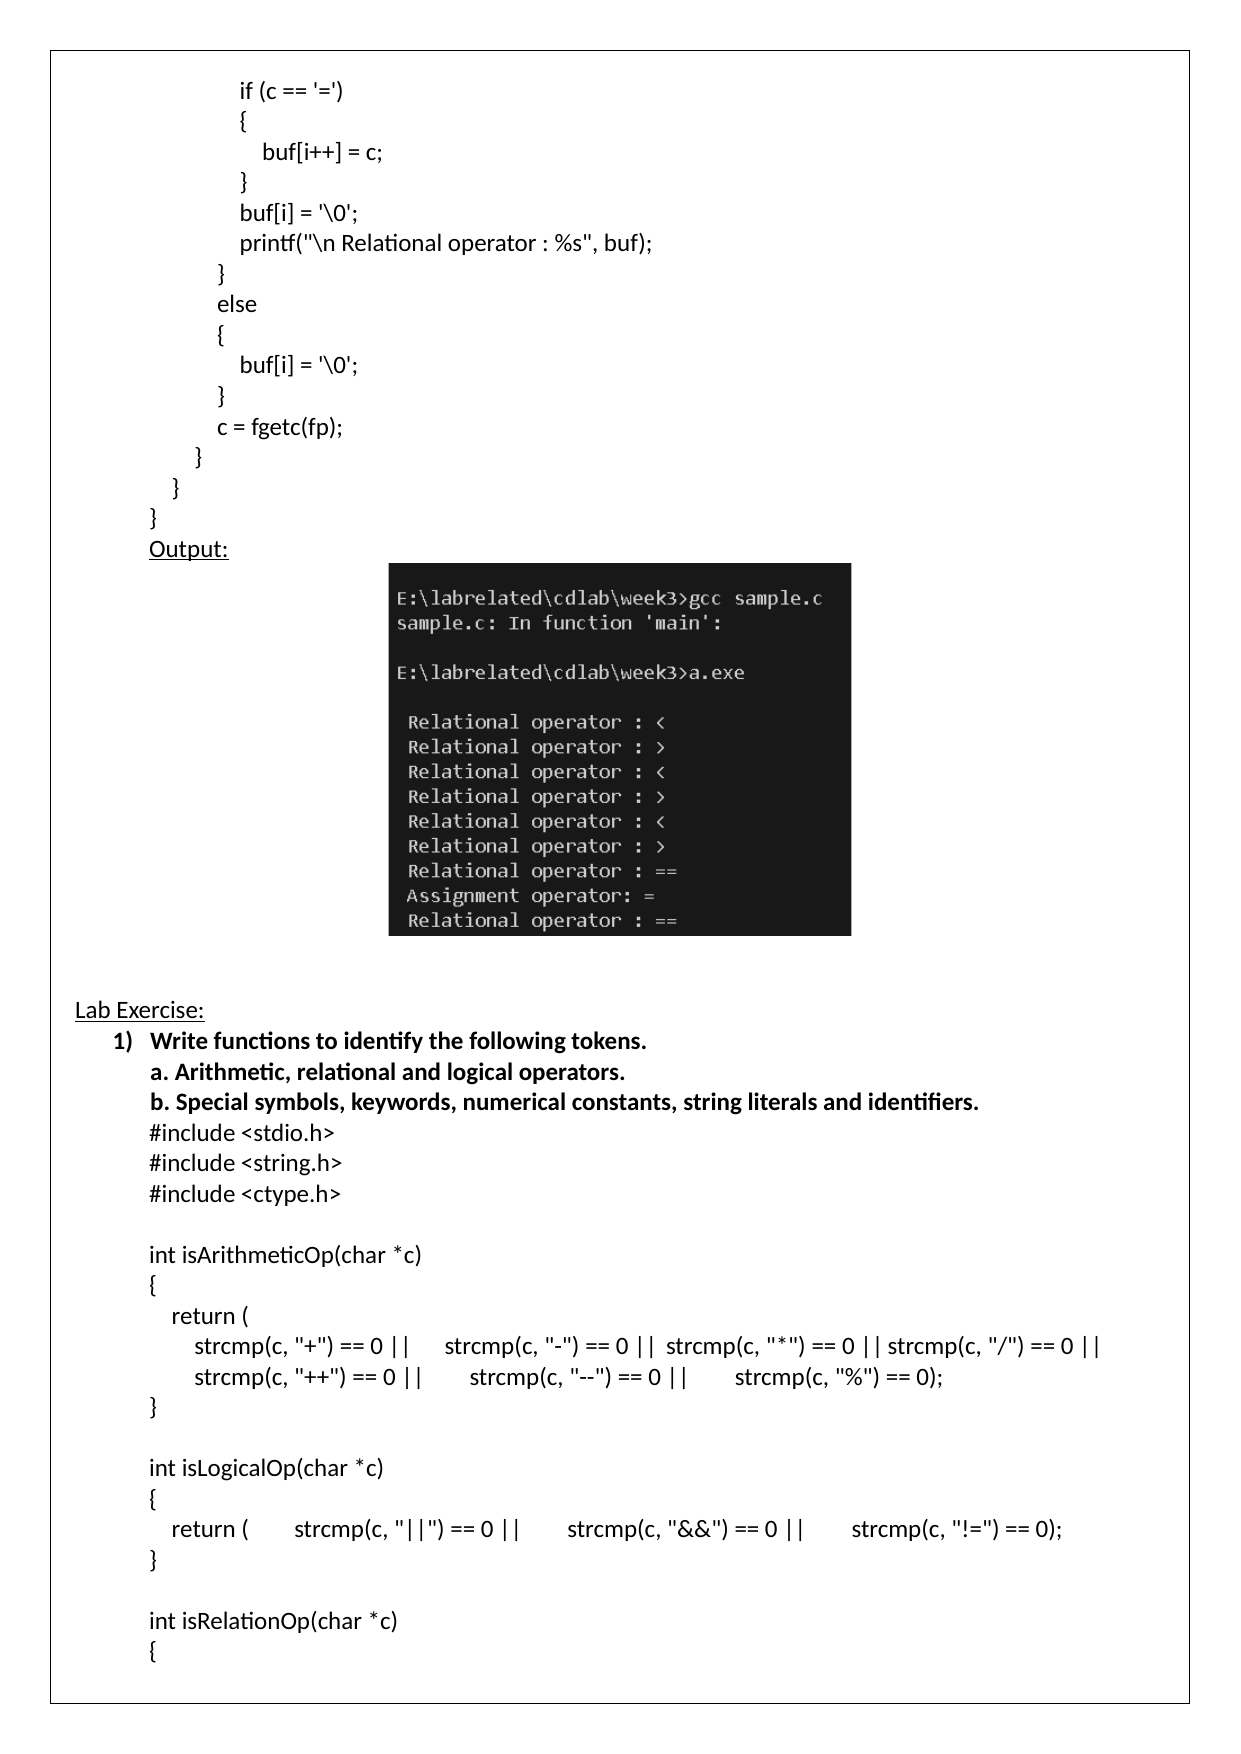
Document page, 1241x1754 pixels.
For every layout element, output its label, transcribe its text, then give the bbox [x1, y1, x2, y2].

text c = fgetc(fp); [149, 411, 1165, 441]
text buf[i] = '\0'; [149, 350, 1165, 380]
text } [149, 258, 1165, 289]
text } [149, 380, 1165, 411]
text { [149, 1636, 1165, 1666]
text } [149, 1391, 1165, 1422]
text buf[i++] = c; [149, 136, 1165, 167]
text } [149, 167, 1165, 197]
text #include <stdio.h> [149, 1117, 1165, 1147]
text { [149, 1269, 1165, 1300]
text int isArithmeticOp(char *c) [149, 1239, 1165, 1269]
text printf("\n Relational operator : %s", buf); [149, 228, 1165, 258]
text #include <string.h> [149, 1147, 1165, 1178]
text int isRelationOp(char *c) [149, 1605, 1165, 1636]
text strcmp(c, "++") == 0 || strcmp(c, "--") == 0 || strcmp(c, "%") == 0); [149, 1361, 1165, 1391]
text a. Arithmetic, relational and logical operators. [150, 1056, 1165, 1086]
text b. Special symbols, keywords, numerical constants, string literals and identifiers. [150, 1086, 1165, 1117]
text return ( [149, 1300, 1165, 1330]
text else [149, 289, 1165, 319]
text return ( strcmp(c, "||") == 0 || strcmp(c, "&&") == 0 || strcmp(c, "!=") == 0); [149, 1513, 1165, 1544]
list Write functions to identify the following tokens. [112, 1025, 1165, 1056]
text { [149, 1483, 1165, 1513]
text if (c == '=') [149, 75, 1165, 106]
text } [149, 472, 1165, 502]
text Output: [75, 533, 1165, 563]
text buf[i] = '\0'; [149, 197, 1165, 228]
text { [149, 319, 1165, 350]
text #include <ctype.h> [149, 1178, 1165, 1208]
text } [149, 1544, 1165, 1574]
text } [149, 502, 1165, 533]
text int isLogicalOp(char *c) [149, 1452, 1165, 1483]
text Lab Exercise: [75, 994, 1165, 1025]
text } [149, 441, 1165, 472]
text strcmp(c, "+") == 0 || strcmp(c, "-") == 0 || strcmp(c, "*") == 0 || strcmp(c, "/") == 0 || [149, 1330, 1165, 1361]
text { [149, 106, 1165, 136]
